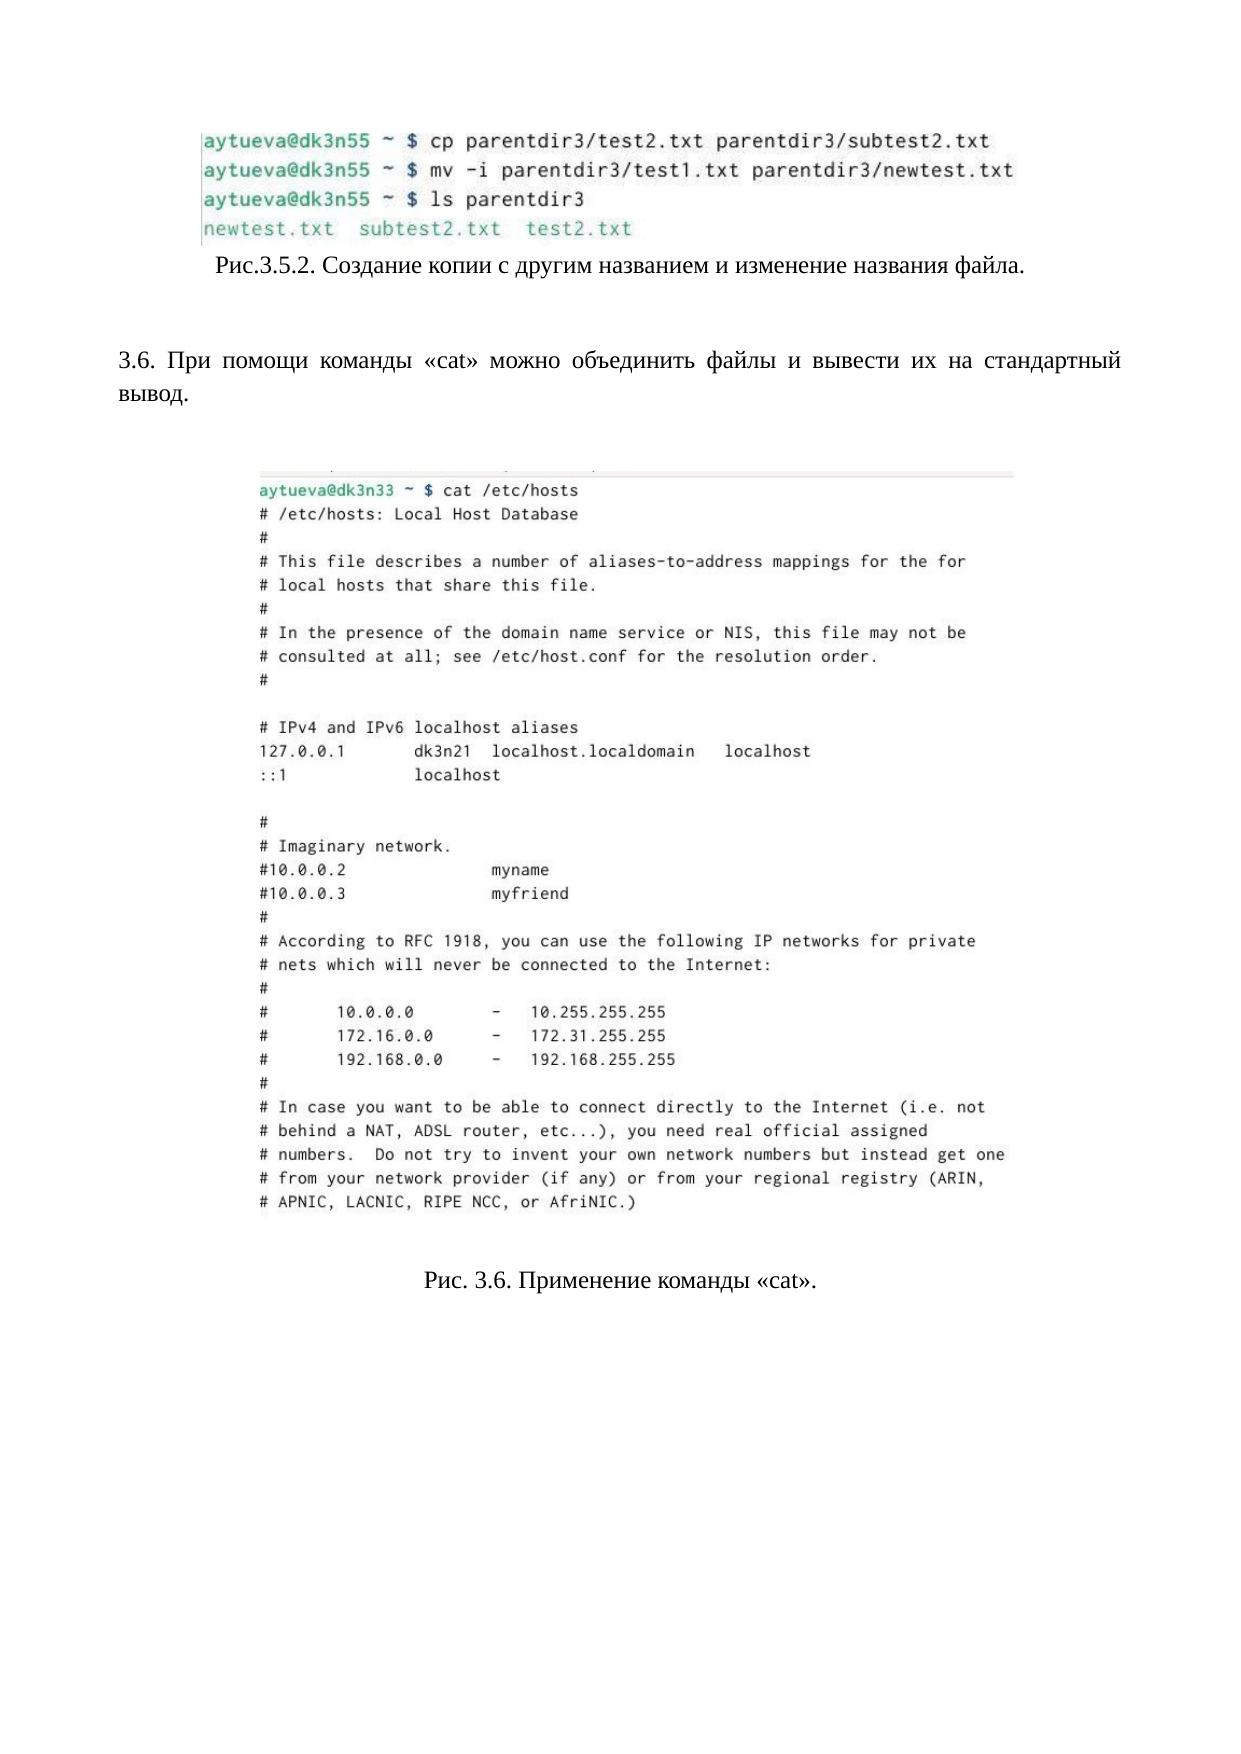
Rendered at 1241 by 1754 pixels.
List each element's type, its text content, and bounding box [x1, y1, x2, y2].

picture [201, 133, 1086, 246]
text 3.6. При помощи команды «cat» можно объединить файлы и вывести их на стандартный вывод. [118, 345, 1122, 407]
text Рис.3.5.2. Создание копии с другим названием и изменение названия файла. [118, 118, 1122, 279]
text Рис. 3.6. Применение команды «cat». [118, 1265, 1122, 1294]
picture [260, 471, 1014, 1217]
